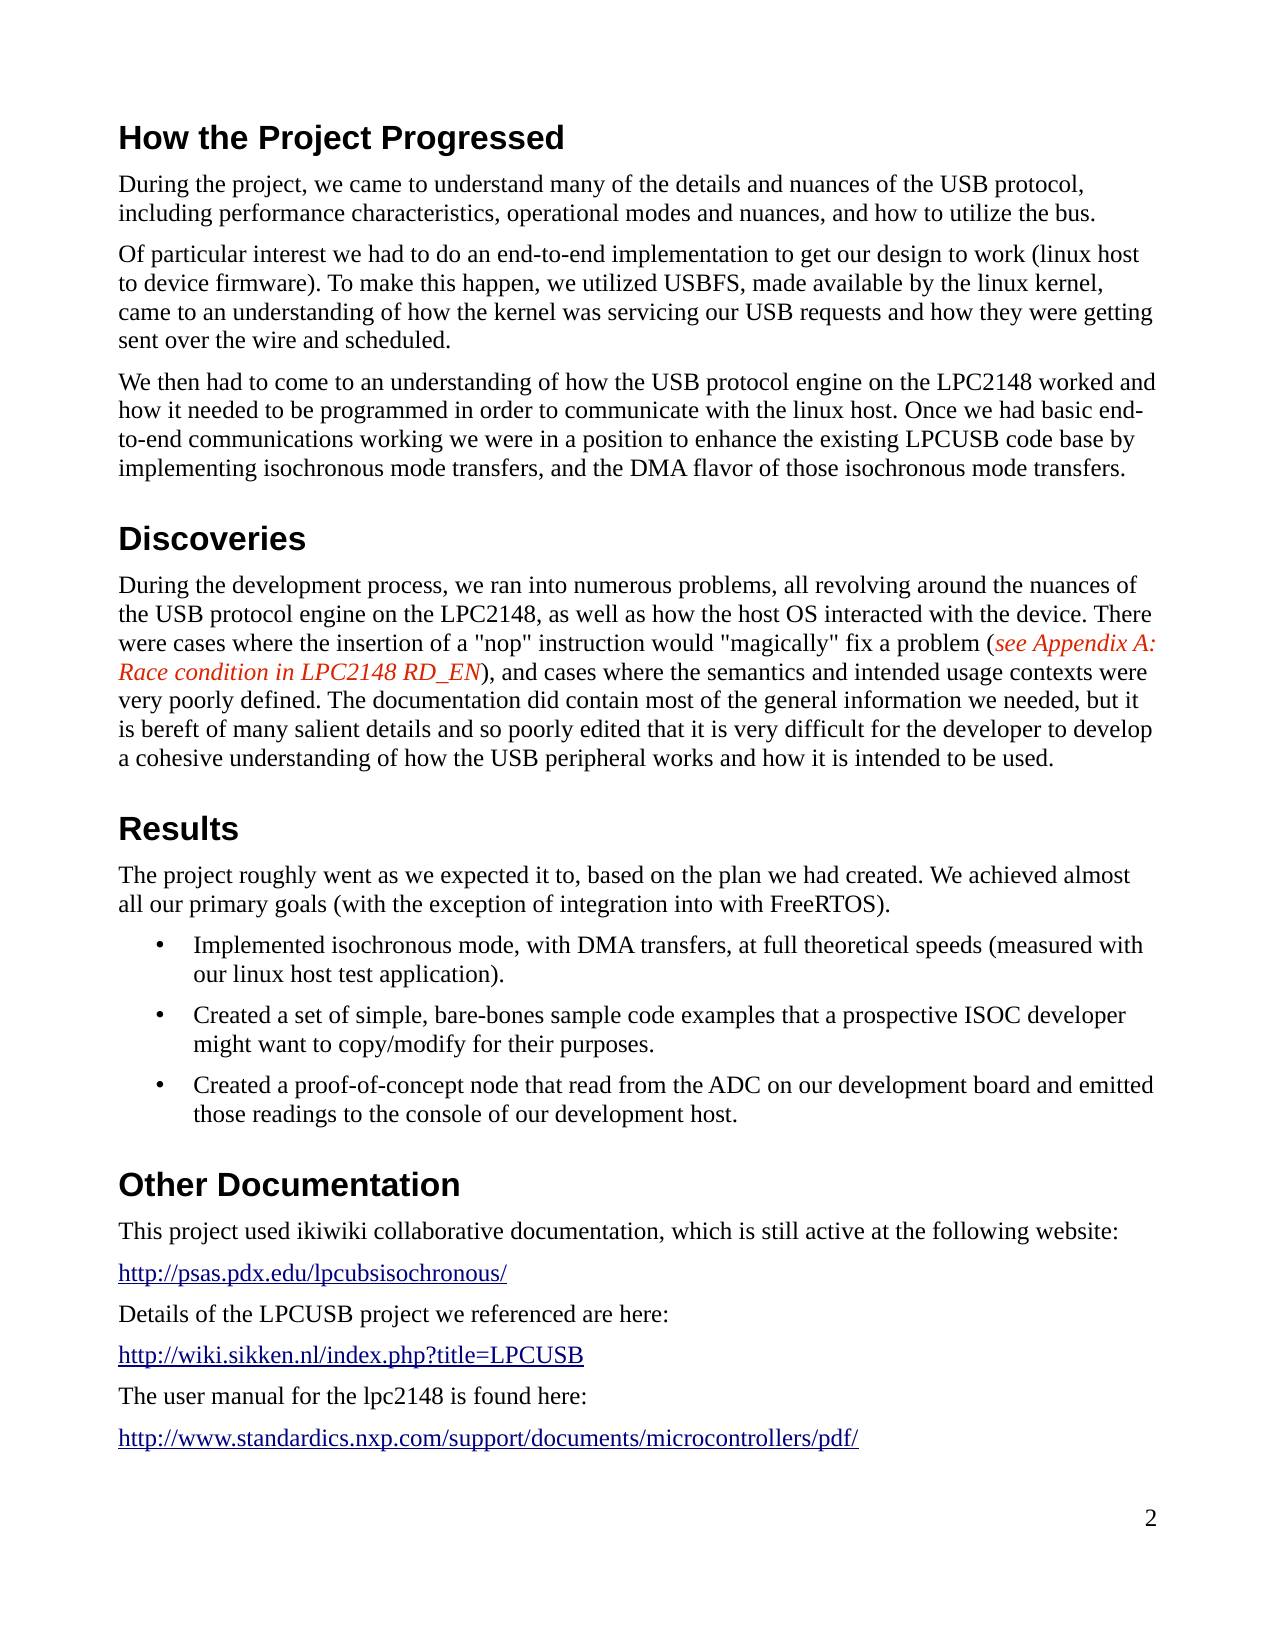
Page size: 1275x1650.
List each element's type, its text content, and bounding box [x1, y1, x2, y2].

list Created a set of simple, bare-bones sample code examples that a prospective ISOC developer might want to copy/modify for their purposes. [156, 1000, 1157, 1058]
list Created a proof-of-concept node that read from the ADC on our development board and emitted those readings to the console of our development host. [156, 1070, 1157, 1128]
text http://wiki.sikken.nl/index.php?title=LPCUSB [118, 1340, 1157, 1369]
text This project used ikiwiki collaborative documentation, which is still active at the following website: [118, 1216, 1157, 1245]
text During the development process, we ran into numerous problems, all revolving around the nuances of the USB protocol engine on the LPC2148, as well as how the host OS interacted with the device. There were cases where the insertion of a "nop" instruction would "magically" fix a problem (see Appendix A: Race condition in LPC2148 RD_EN), and cases where the semantics and intended usage contexts were very poorly defined. The documentation did contain most of the general information we needed, but it is bereft of many salient details and so poorly edited that it is very difficult for the developer to develop a cohesive understanding of how the USB peripheral works and how it is intended to be used. [118, 570, 1157, 772]
text Details of the LPCUSB project we referenced are here: [118, 1299, 1157, 1328]
list Implemented isochronous mode, with DMA transfers, at full theoretical speeds (measured with our linux host test application). [156, 930, 1157, 988]
subtitle Other Documentation [118, 1165, 1157, 1204]
text http://www.standardics.nxp.com/support/documents/microcontrollers/pdf/ [118, 1423, 1157, 1451]
text During the project, we came to understand many of the details and nuances of the USB protocol, including performance characteristics, operational modes and nuances, and how to utilize the bus. [118, 169, 1157, 227]
text The user manual for the lpc2148 is found here: [118, 1381, 1157, 1410]
text We then had to come to an understanding of how the USB protocol engine on the LPC2148 worked and how it needed to be programmed in order to communicate with the linux host. Once we had basic end-to-end communications working we were in a position to enhance the existing LPCUSB code base by implementing isochronous mode transfers, and the DMA flavor of those isochronous mode transfers. [118, 367, 1157, 482]
text http://psas.pdx.edu/lpcubsisochronous/ [118, 1258, 1157, 1286]
text The project roughly went as we expected it to, based on the plan we had created. We achieved almost all our primary goals (with the exception of integration into with FreeRTOS). [118, 860, 1157, 918]
subtitle Discoveries [118, 519, 1157, 558]
subtitle Results [118, 809, 1157, 848]
text Of particular interest we had to do an end-to-end implementation to get our design to work (linux host to device firmware). To make this happen, we utilized USBFS, made available by the linux kernel, came to an understanding of how the kernel was servicing our USB requests and how they were getting sent over the wire and scheduled. [118, 239, 1157, 354]
subtitle How the Project Progressed [118, 118, 1157, 157]
